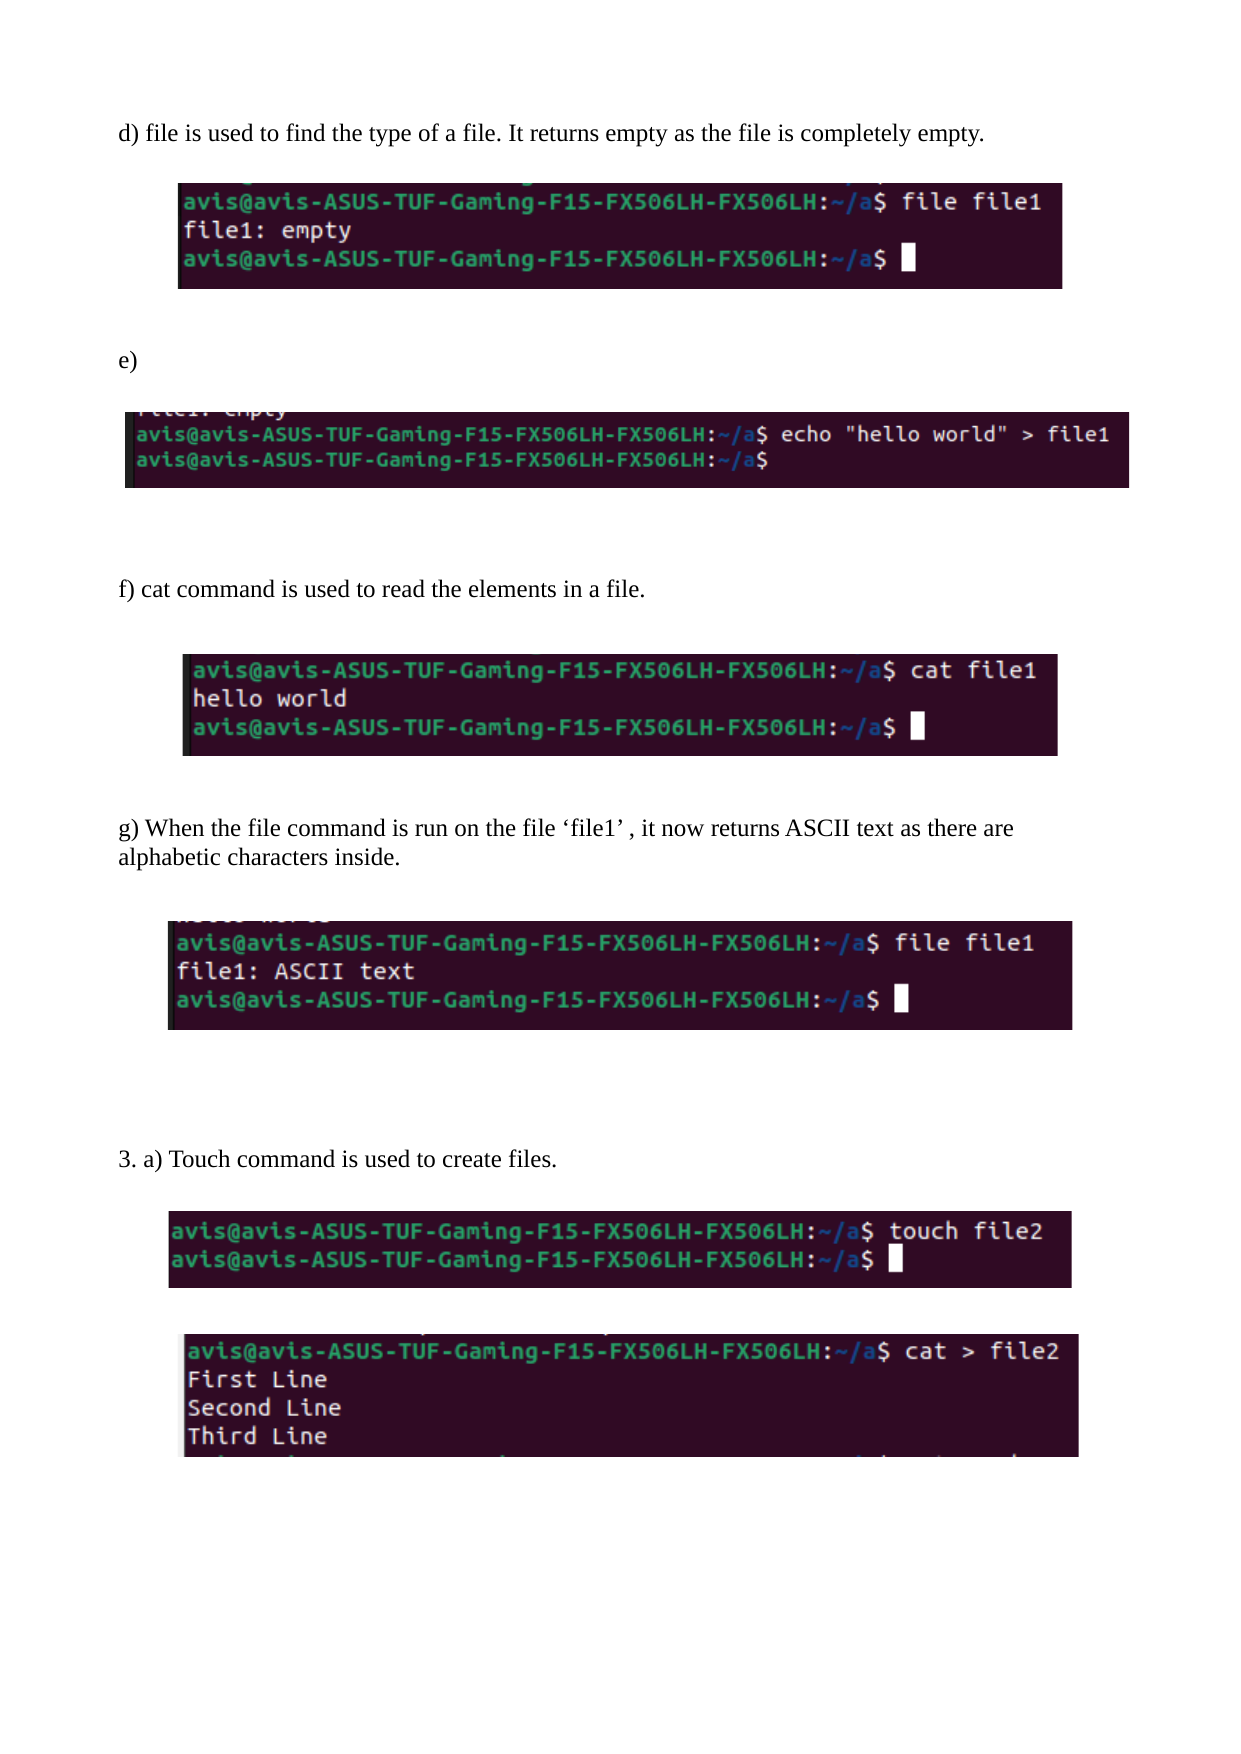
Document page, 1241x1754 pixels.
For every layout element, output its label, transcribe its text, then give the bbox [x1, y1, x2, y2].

text d) file is used to find the type of a file. It returns empty as the file is completely empty. [118, 118, 1122, 147]
picture [175, 1334, 1079, 1457]
text 3. a) Touch command is used to create files. [118, 1144, 1122, 1173]
text f) cat command is used to read the elements in a file. [118, 574, 1122, 603]
picture [167, 921, 1073, 1030]
text e) [118, 346, 1122, 374]
text g) When the file command is run on the file ‘file1’ , it now returns ASCII text as there are alphabetic characters inside. [118, 813, 1122, 871]
picture [182, 654, 1058, 756]
picture [168, 1211, 1072, 1288]
picture [125, 412, 1130, 488]
picture [177, 183, 1063, 289]
